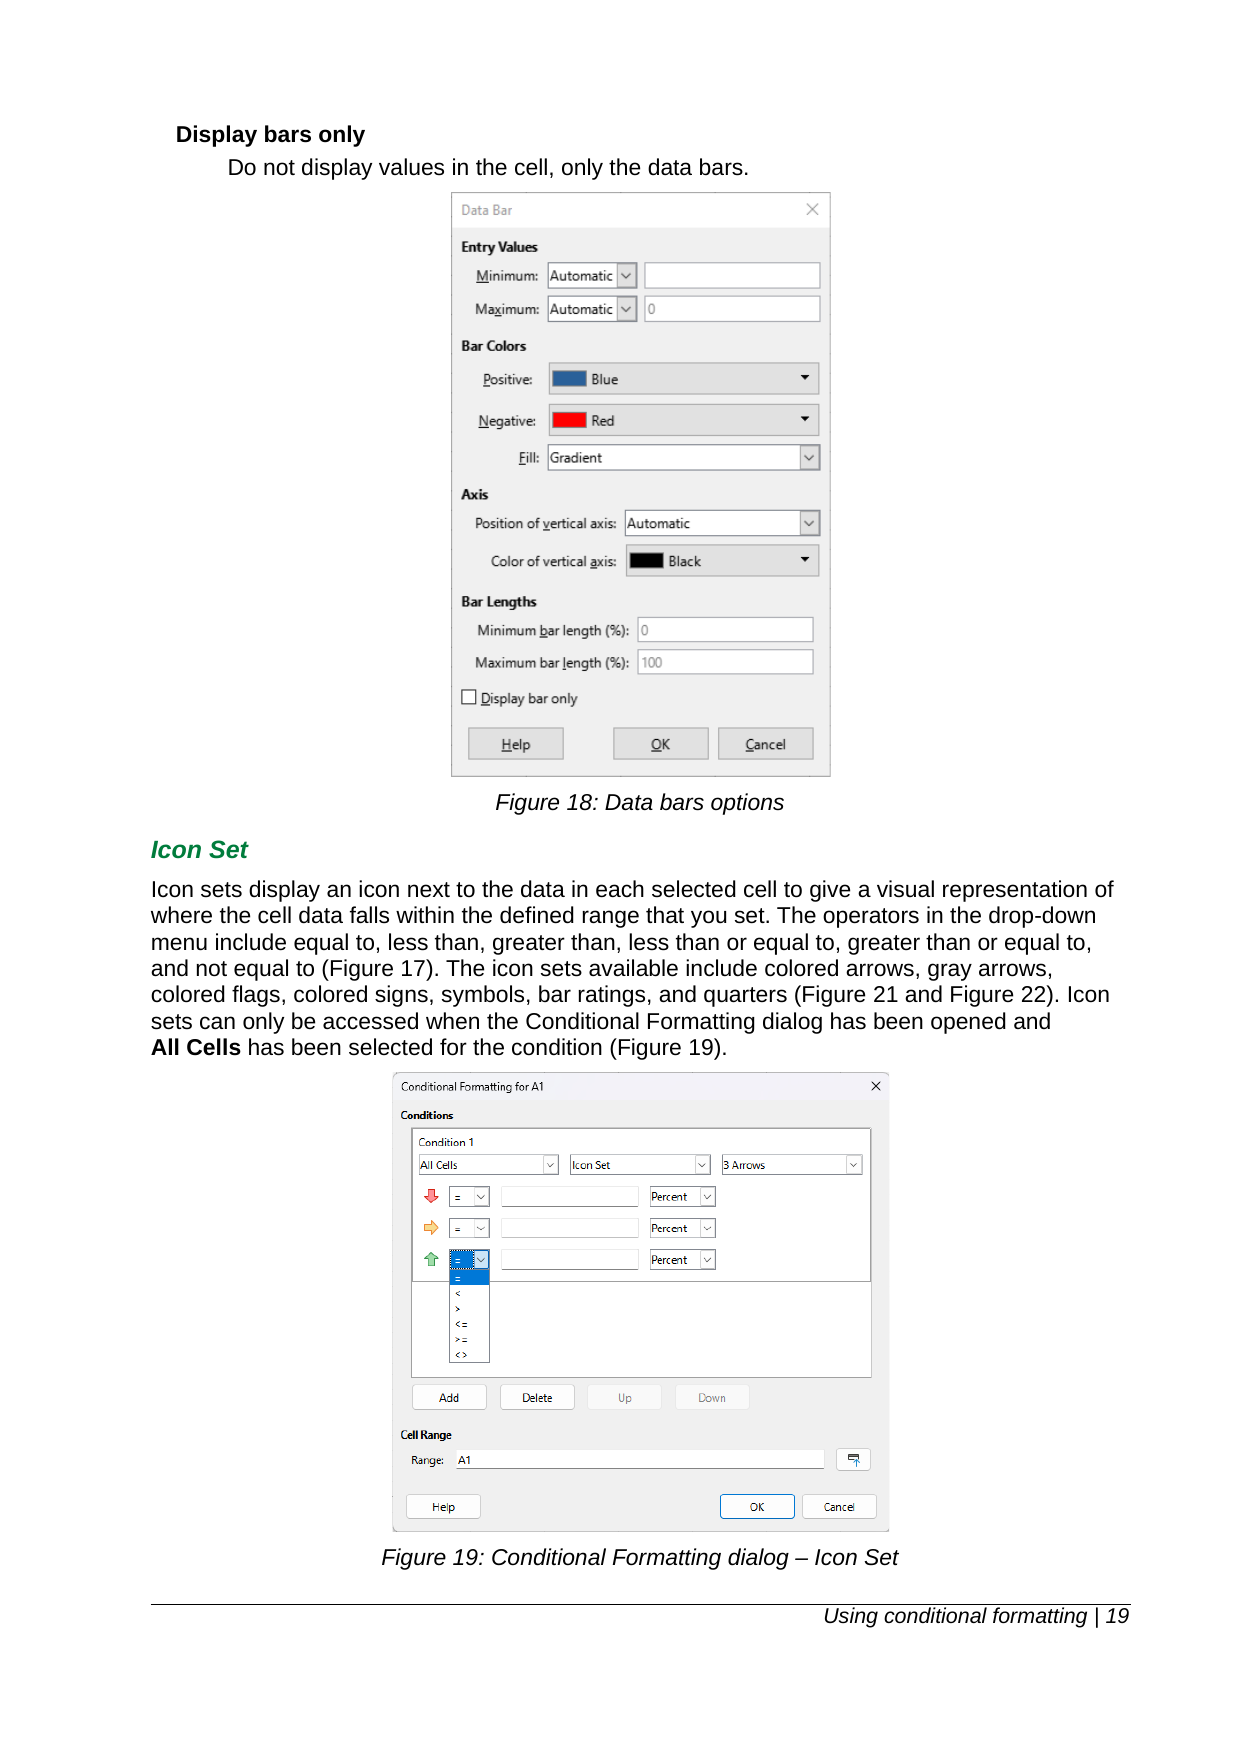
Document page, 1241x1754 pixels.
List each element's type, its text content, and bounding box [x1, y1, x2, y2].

text Do not display values in the cell, only the data bars. [227, 154, 1131, 180]
text Figure 19: Conditional Formatting dialog – Icon Set [381, 1544, 901, 1571]
picture [451, 192, 831, 777]
text Figure 18: Data bars options [451, 789, 831, 815]
text Display bars only [176, 121, 1131, 147]
subtitle Icon Set [151, 835, 1131, 863]
text Icon sets display an icon next to the data in each selected cell to give a visual representation of where the cell data falls within the defined range that you set. The operators in the drop-down menu include equal to, less than, greater than, less than or equal to, greater than or equal to, and not equal to (Figure 17). The icon sets available include colored arrows, gray arrows, colored flags, colored signs, symbols, bar ratings, and quarters (Figure 21 and Figure 22). Icon sets can only be accessed when the Conditional Formatting dialog has been opened and All Cells has been selected for the condition (Figure 19). [151, 876, 1131, 1060]
picture [392, 1072, 890, 1532]
